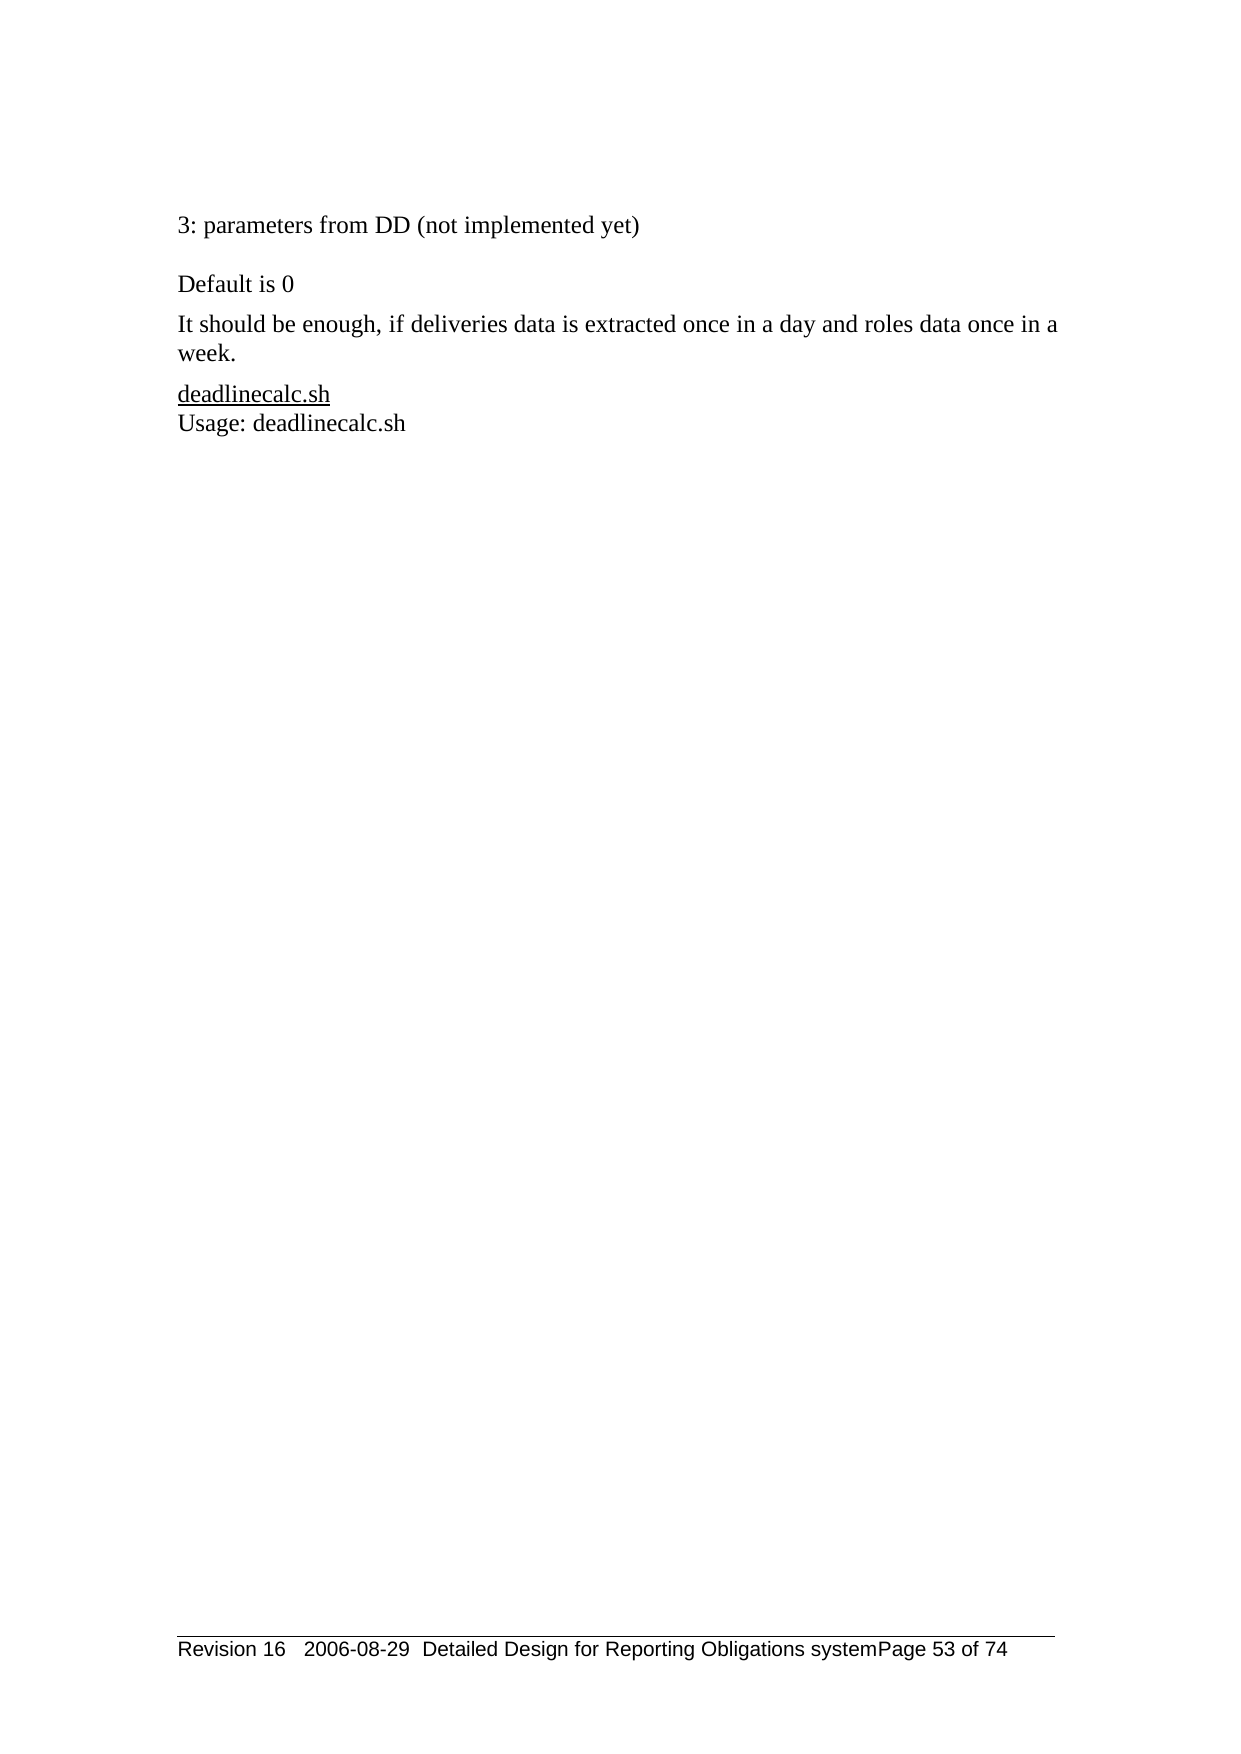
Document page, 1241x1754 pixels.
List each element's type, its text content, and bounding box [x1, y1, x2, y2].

text It should be enough, if deliveries data is extracted once in a day and roles data once in a week. [177, 309, 1092, 367]
text Usage: deadlinecalc.sh [177, 408, 1092, 437]
subtitle deadlinecalc.sh [177, 379, 1092, 408]
text 3: parameters from DD (not implemented yet) Default is 0 [177, 210, 1092, 297]
